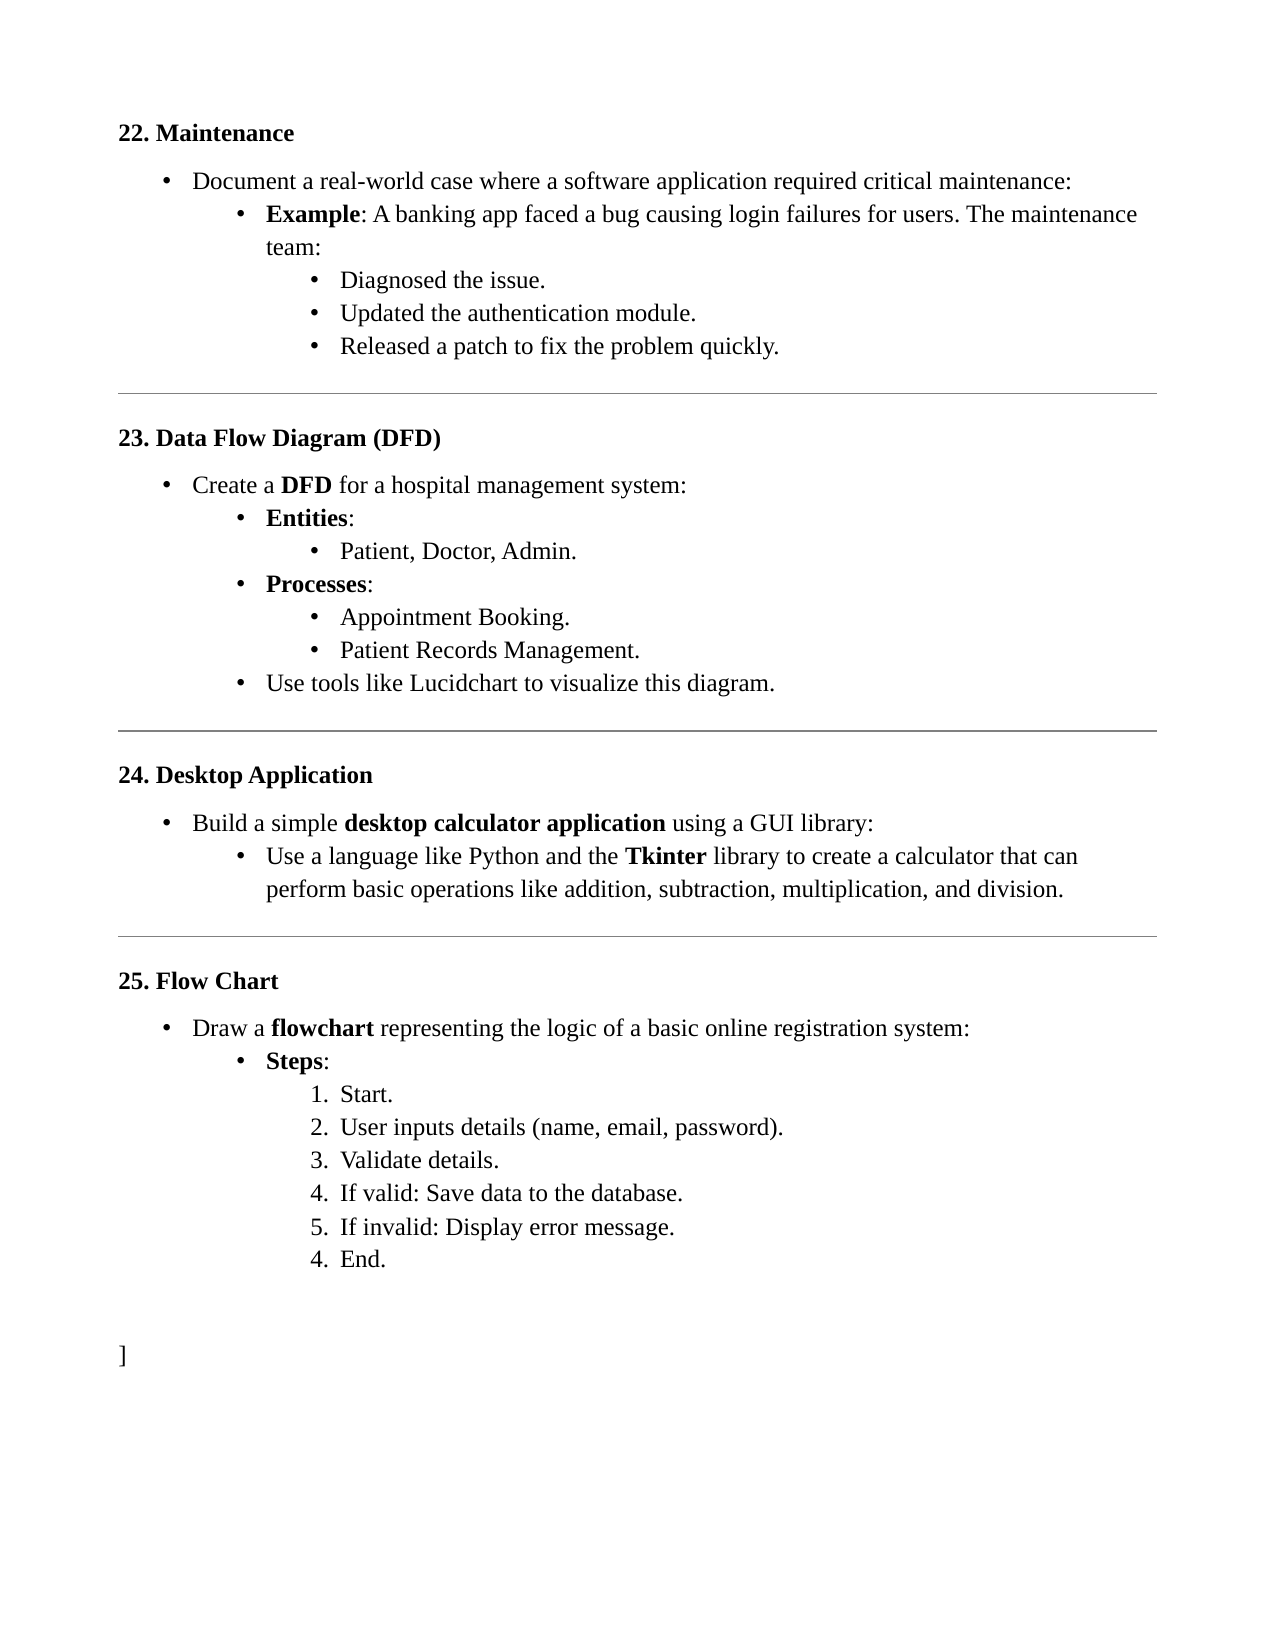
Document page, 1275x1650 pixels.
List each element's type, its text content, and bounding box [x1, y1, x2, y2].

list Validate details. [310, 1146, 1157, 1174]
list Start. [310, 1079, 1157, 1108]
list Create a DFD for a hospital management system: [162, 470, 1157, 499]
text 24. Desktop Application [118, 760, 1157, 789]
list Patient, Doctor, Admin. [310, 536, 1157, 565]
list Updated the authentication module. [310, 298, 1157, 327]
list If valid: Save data to the database. [310, 1178, 1157, 1207]
list Draw a flowchart representing the logic of a basic online registration system: [162, 1013, 1157, 1042]
text 25. Flow Chart [118, 966, 1157, 994]
list Build a simple desktop calculator application using a GUI library: [162, 808, 1157, 837]
list Steps: [236, 1046, 1157, 1075]
text 22. Maintenance [118, 118, 1157, 147]
list Entities: [236, 503, 1157, 532]
list Released a patch to fix the problem quickly. [310, 331, 1157, 359]
list Use tools like Lucidchart to visualize this diagram. [236, 668, 1157, 697]
list Document a real-world case where a software application required critical maintenance: [162, 166, 1157, 194]
list If invalid: Display error message. [310, 1212, 1157, 1240]
list Appointment Booking. [310, 602, 1157, 631]
list Example: A banking app faced a bug causing login failures for users. The maintenance team: [236, 199, 1157, 261]
list Processes: [236, 569, 1157, 598]
list Use a language like Python and the Tkinter library to create a calculator that can perform basic operations like addition, subtraction, multiplication, and division. [236, 841, 1157, 903]
text ] [118, 1340, 1157, 1368]
list End. [310, 1244, 1157, 1273]
list User inputs details (name, email, password). [310, 1112, 1157, 1141]
list Patient Records Management. [310, 635, 1157, 664]
text 23. Data Flow Diagram (DFD) [118, 423, 1157, 451]
list Diagnosed the issue. [310, 265, 1157, 293]
